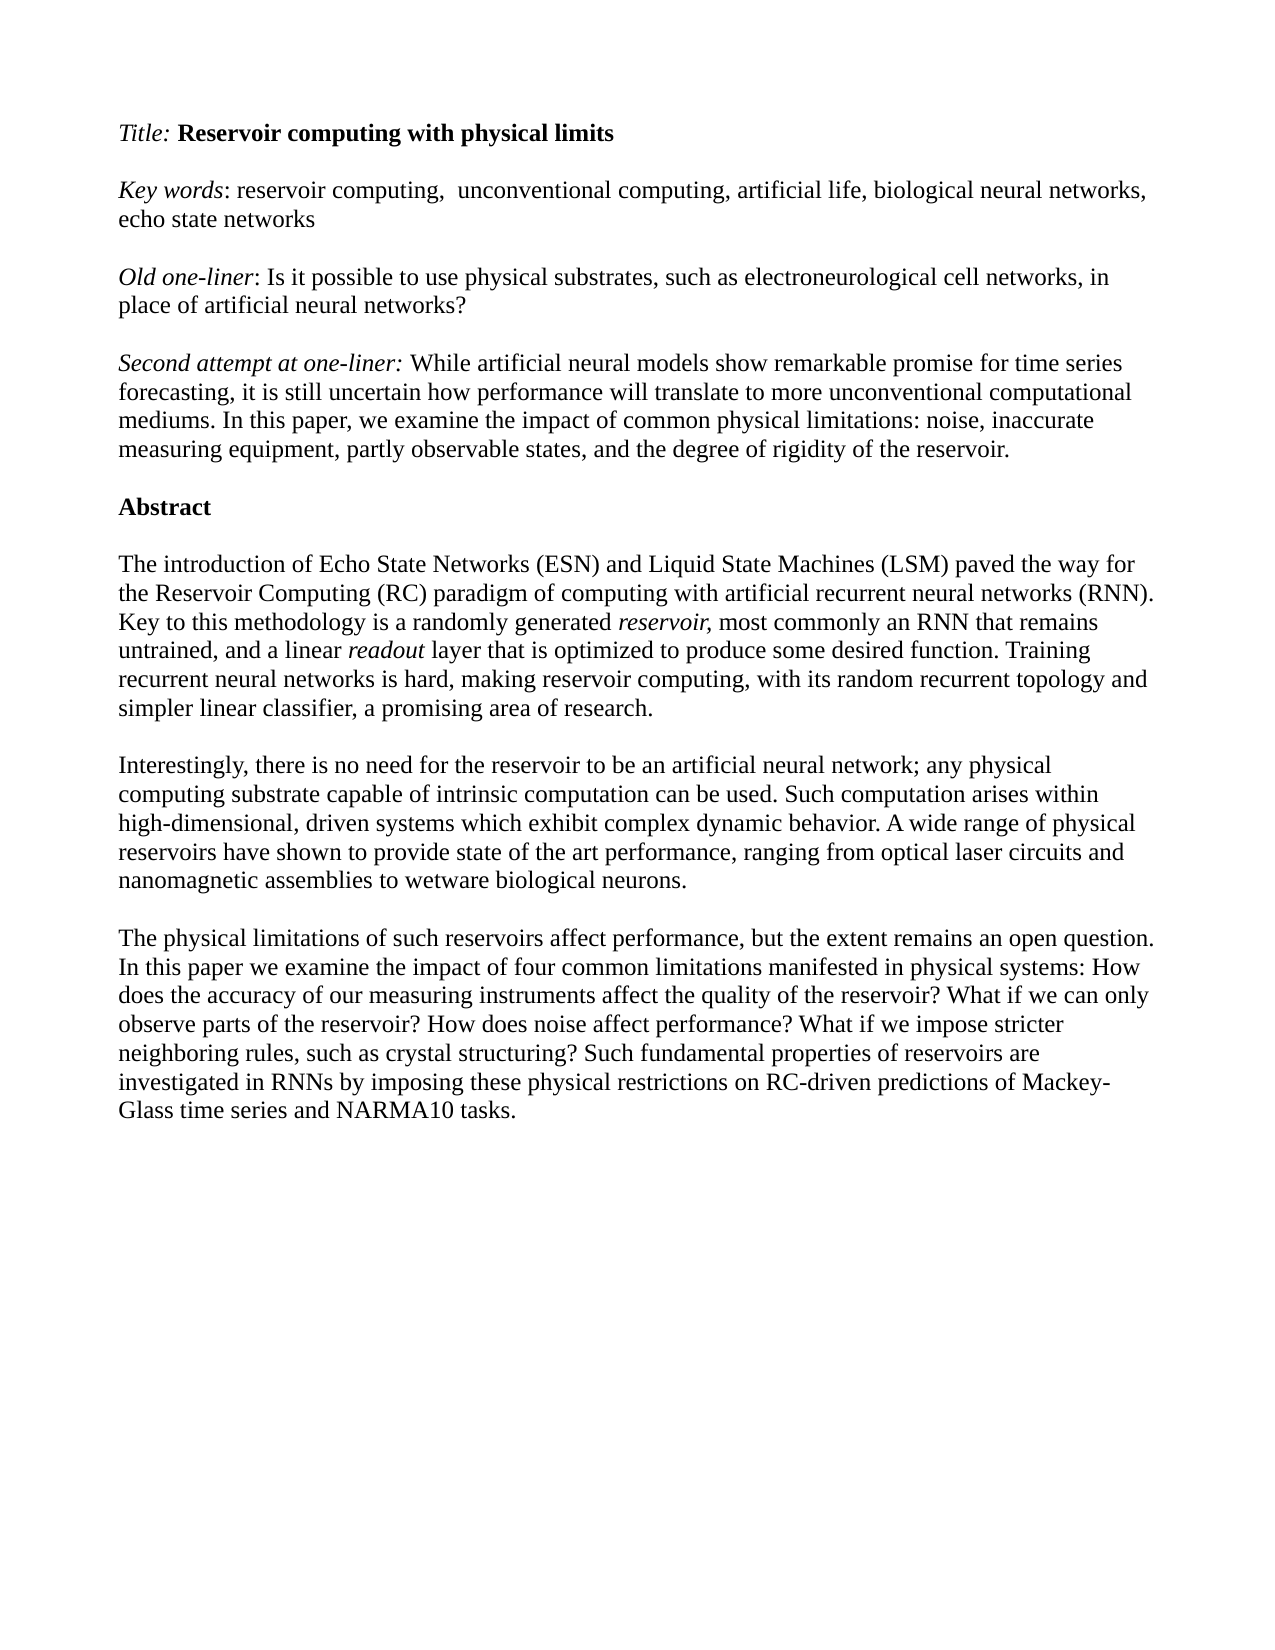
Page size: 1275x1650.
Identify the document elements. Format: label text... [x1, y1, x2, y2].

text Old one-liner: Is it possible to use physical substrates, such as electroneurological cell networks, in place of artificial neural networks? [118, 262, 1157, 319]
text Interestingly, there is no need for the reservoir to be an artificial neural network; any physical computing substrate capable of intrinsic computation can be used. Such computation arises within high-dimensional, driven systems which exhibit complex dynamic behavior. A wide range of physical reservoirs have shown to provide state of the art performance, ranging from optical laser circuits and nanomagnetic assemblies to wetware biological neurons. [118, 751, 1157, 894]
text The introduction of Echo State Networks (ESN) and Liquid State Machines (LSM) paved the way for the Reservoir Computing (RC) paradigm of computing with artificial recurrent neural networks (RNN). Key to this methodology is a randomly generated reservoir, most commonly an RNN that remains untrained, and a linear readout layer that is optimized to produce some desired function. Training recurrent neural networks is hard, making reservoir computing, with its random recurrent topology and simpler linear classifier, a promising area of research. [118, 549, 1157, 722]
text Title: Reservoir computing with physical limits [118, 118, 1157, 147]
text The physical limitations of such reservoirs affect performance, but the extent remains an open question. In this paper we examine the impact of four common limitations manifested in physical systems: How does the accuracy of our measuring instruments affect the quality of the reservoir? What if we can only observe parts of the reservoir? How does noise affect performance? What if we impose stricter neighboring rules, such as crystal structuring? Such fundamental properties of reservoirs are investigated in RNNs by imposing these physical restrictions on RC-driven predictions of Mackey-Glass time series and NARMA10 tasks. [118, 923, 1157, 1124]
text Abstract [118, 492, 1157, 521]
text Key words: reservoir computing, unconventional computing, artificial life, biological neural networks, echo state networks [118, 176, 1157, 233]
text Second attempt at one-liner: While artificial neural models show remarkable promise for time series forecasting, it is still uncertain how performance will translate to more unconventional computational mediums. In this paper, we examine the impact of common physical limitations: noise, inaccurate measuring equipment, partly observable states, and the degree of rigidity of the reservoir. [118, 348, 1157, 463]
